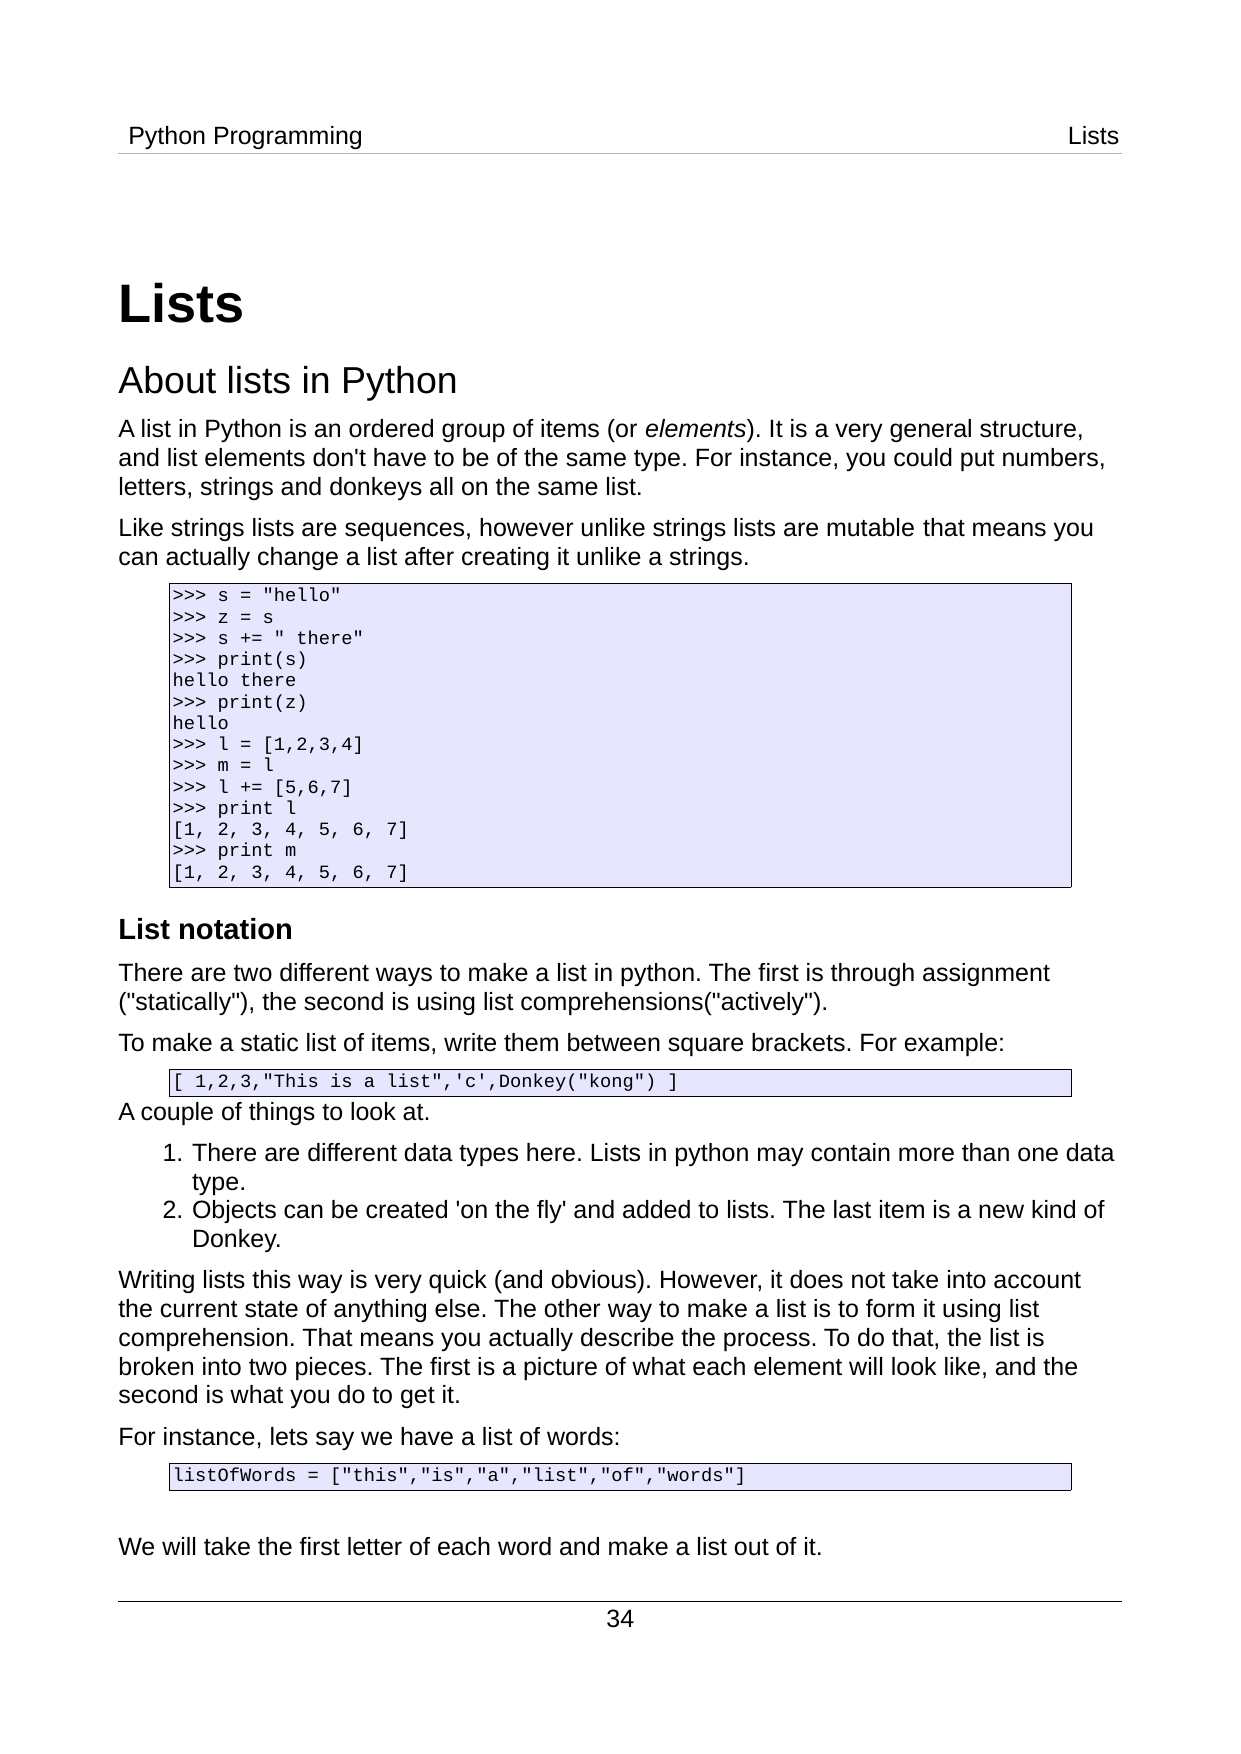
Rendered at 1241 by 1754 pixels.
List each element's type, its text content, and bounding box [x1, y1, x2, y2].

subtitle List notation [118, 912, 1122, 945]
text To make a static list of items, write them between square brackets. For example: [118, 1028, 1122, 1057]
text A list in Python is an ordered group of items (or elements). It is a very general structure, and list elements don't have to be of the same type. For instance, you could put numbers, letters, strings and donkeys all on the same list. [118, 414, 1122, 501]
subtitle Lists [118, 271, 1122, 334]
text [1, 2, 3, 4, 5, 6, 7] [170, 859, 1071, 887]
text There are two different ways to make a list in python. The first is through assignment ("statically"), the second is using list comprehensions("actively"). [118, 958, 1122, 1015]
text For instance, lets say we have a list of words: [118, 1422, 1122, 1450]
text >>> s += " there" [170, 626, 1071, 647]
text >>> print(z) [170, 689, 1071, 711]
text We will take the first letter of each word and make a list out of it. [118, 1532, 1122, 1560]
text >>> print m [170, 838, 1071, 859]
text [ 1,2,3,"This is a list",'c',Donkey("kong") ] [170, 1070, 1071, 1096]
text >>> l += [5,6,7] [170, 774, 1071, 796]
text >>> l = [1,2,3,4] [170, 732, 1071, 753]
list Objects can be created 'on the fly' and added to lists. The last item is a new kind of Donkey. [162, 1195, 1122, 1253]
text [1, 2, 3, 4, 5, 6, 7] [170, 817, 1071, 838]
text >>> print(s) [170, 647, 1071, 668]
text hello [170, 711, 1071, 732]
text >>> z = s [170, 604, 1071, 626]
text >>> s = "hello" [170, 584, 1071, 604]
text Writing lists this way is very quick (and obvious). However, it does not take into account the current state of anything else. The other way to make a list is to form it using list comprehension. That means you actually describe the process. To do that, the list is broken into two pieces. The first is a picture of what each element will look like, and the second is what you do to get it. [118, 1265, 1122, 1409]
text Like strings lists are sequences, however unlike strings lists are mutable that means you can actually change a list after creating it unlike a strings. [118, 513, 1122, 571]
text hello there [170, 668, 1071, 689]
text >>> print l [170, 796, 1071, 817]
text listOfWords = ["this","is","a","list","of","words"] [170, 1464, 1071, 1490]
text >>> m = l [170, 753, 1071, 774]
subtitle About lists in Python [118, 359, 1122, 402]
text A couple of things to look at. [118, 1097, 1122, 1125]
list There are different data types here. Lists in python may contain more than one data type. [162, 1138, 1122, 1195]
